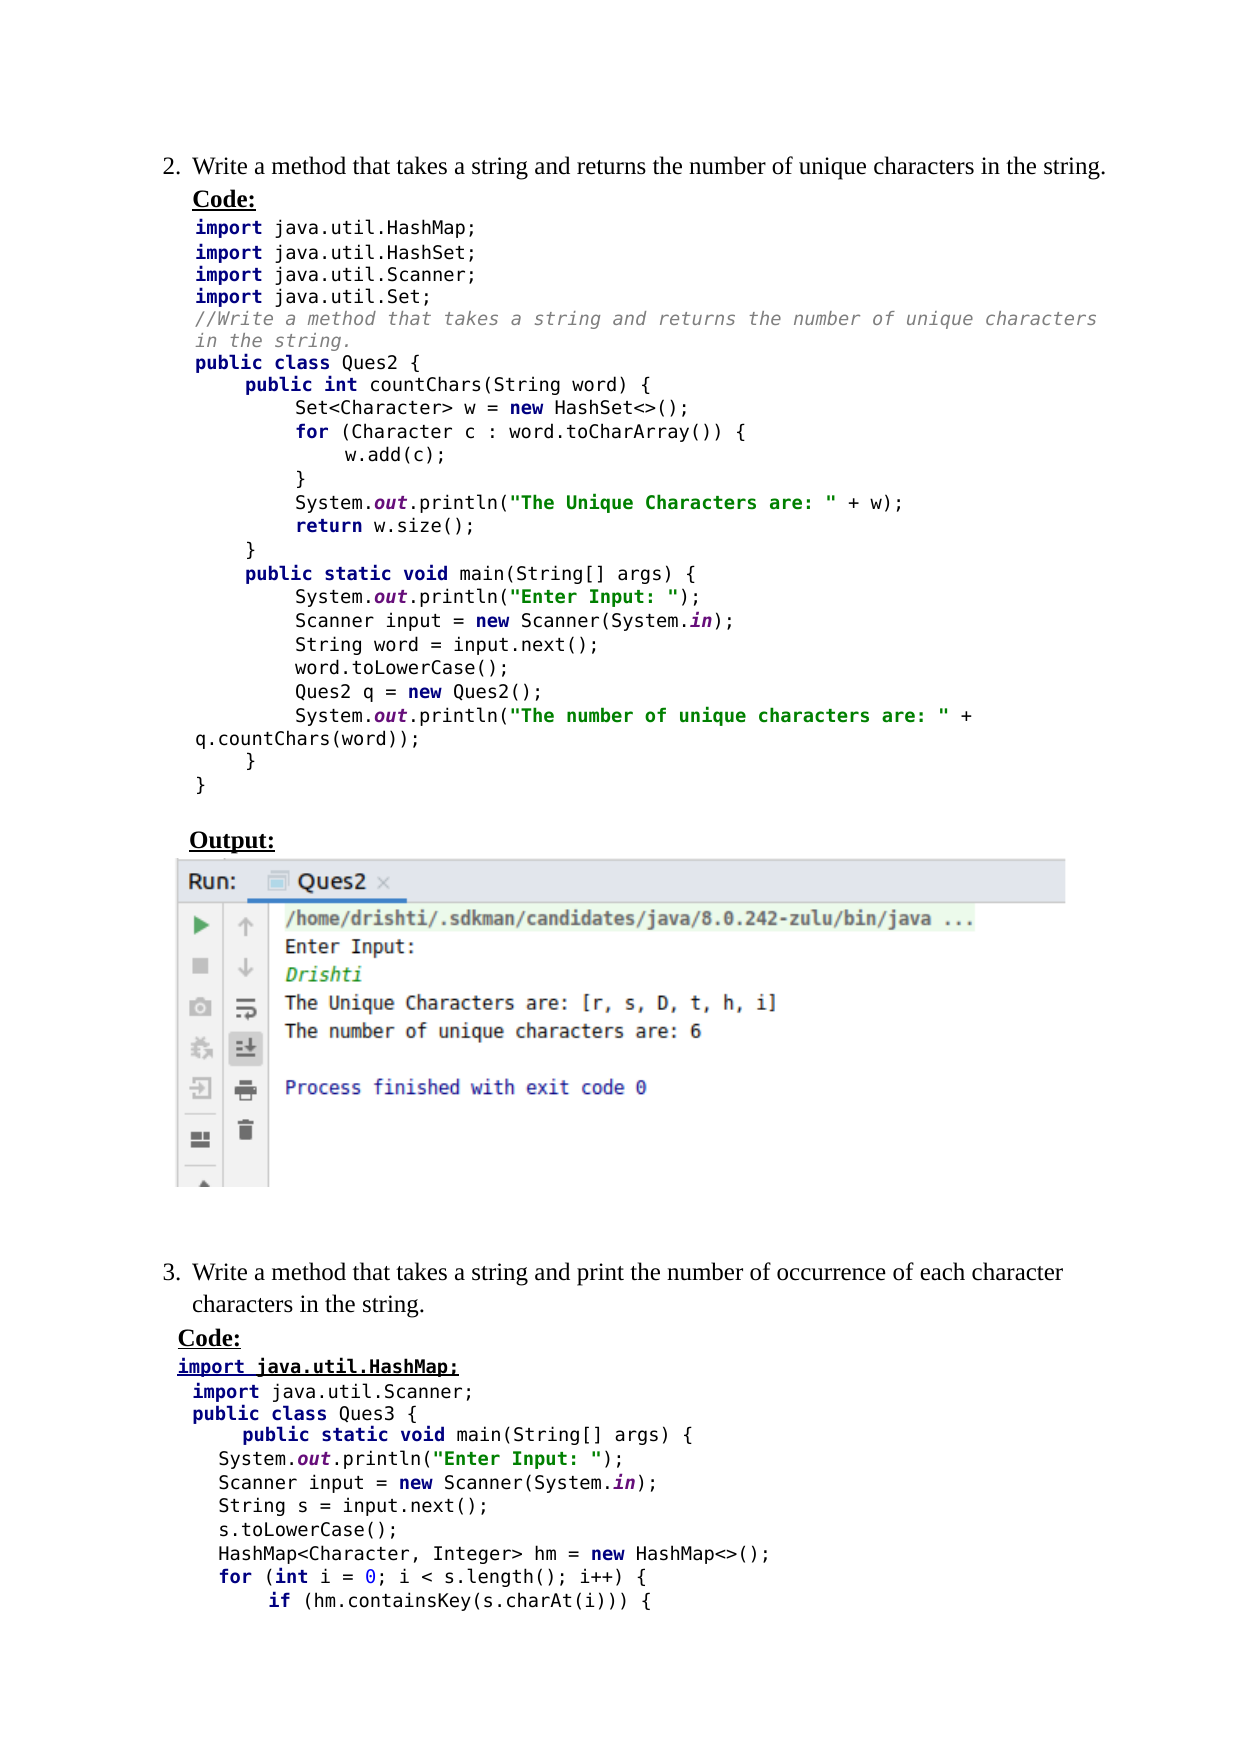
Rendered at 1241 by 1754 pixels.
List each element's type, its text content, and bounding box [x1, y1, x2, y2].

text s.toLowerCase(); [118, 1519, 1122, 1543]
text Scanner input = new Scanner(System.in); [118, 1472, 1122, 1495]
text System.out.println("Enter Input: "); [195, 586, 1122, 610]
list Write a method that takes a string and print the number of occurrence of each character characters in the string. [162, 1257, 1122, 1318]
text import java.util.HashMap; [195, 217, 1122, 239]
text System.out.println("The Unique Characters are: " + w); [195, 492, 1122, 515]
text word.toLowerCase(); [195, 657, 1122, 681]
text public class Ques3 { [118, 1403, 1122, 1424]
text Code: [118, 184, 1122, 213]
text //Write a method that takes a string and returns the number of unique characters in the string. [195, 308, 1122, 352]
list Write a method that takes a string and returns the number of unique characters in the string. [162, 151, 1122, 180]
text import java.util.HashMap; [177, 1356, 1122, 1377]
text import java.util.Scanner; [118, 1381, 1122, 1403]
text if (hm.containsKey(s.charAt(i))) { [118, 1590, 1122, 1614]
text Output: [189, 825, 1122, 854]
text public static void main(String[] args) { [195, 563, 1122, 586]
text } [195, 468, 1122, 492]
text String s = input.next(); [118, 1495, 1122, 1519]
text Ques2 q = new Ques2(); [195, 681, 1122, 704]
text } [195, 774, 1122, 796]
text import java.util.Scanner; [195, 264, 1122, 286]
text HashMap<Character, Integer> hm = new HashMap<>(); [118, 1543, 1122, 1566]
text } [195, 539, 1122, 563]
text System.out.println("Enter Input: "); [118, 1448, 1122, 1472]
text public class Ques2 { [195, 352, 1122, 373]
text return w.size(); [195, 515, 1122, 539]
text import java.util.HashSet; [195, 242, 1122, 264]
text System.out.println("The number of unique characters are: " + q.countChars(word)); [195, 704, 1122, 750]
text Scanner input = new Scanner(System.in); [195, 610, 1122, 634]
text for (Character c : word.toCharArray()) { [195, 421, 1122, 444]
text String word = input.next(); [195, 634, 1122, 657]
text Set<Character> w = new HashSet<>(); [195, 397, 1122, 421]
text for (int i = 0; i < s.length(); i++) { [118, 1566, 1122, 1590]
text public static void main(String[] args) { [118, 1424, 1122, 1448]
text import java.util.Set; [195, 286, 1122, 308]
text public int countChars(String word) { [195, 373, 1122, 397]
text } [195, 750, 1122, 774]
picture [174, 858, 1066, 1187]
text w.add(c); [195, 444, 1122, 468]
text Code: [177, 1323, 1122, 1351]
